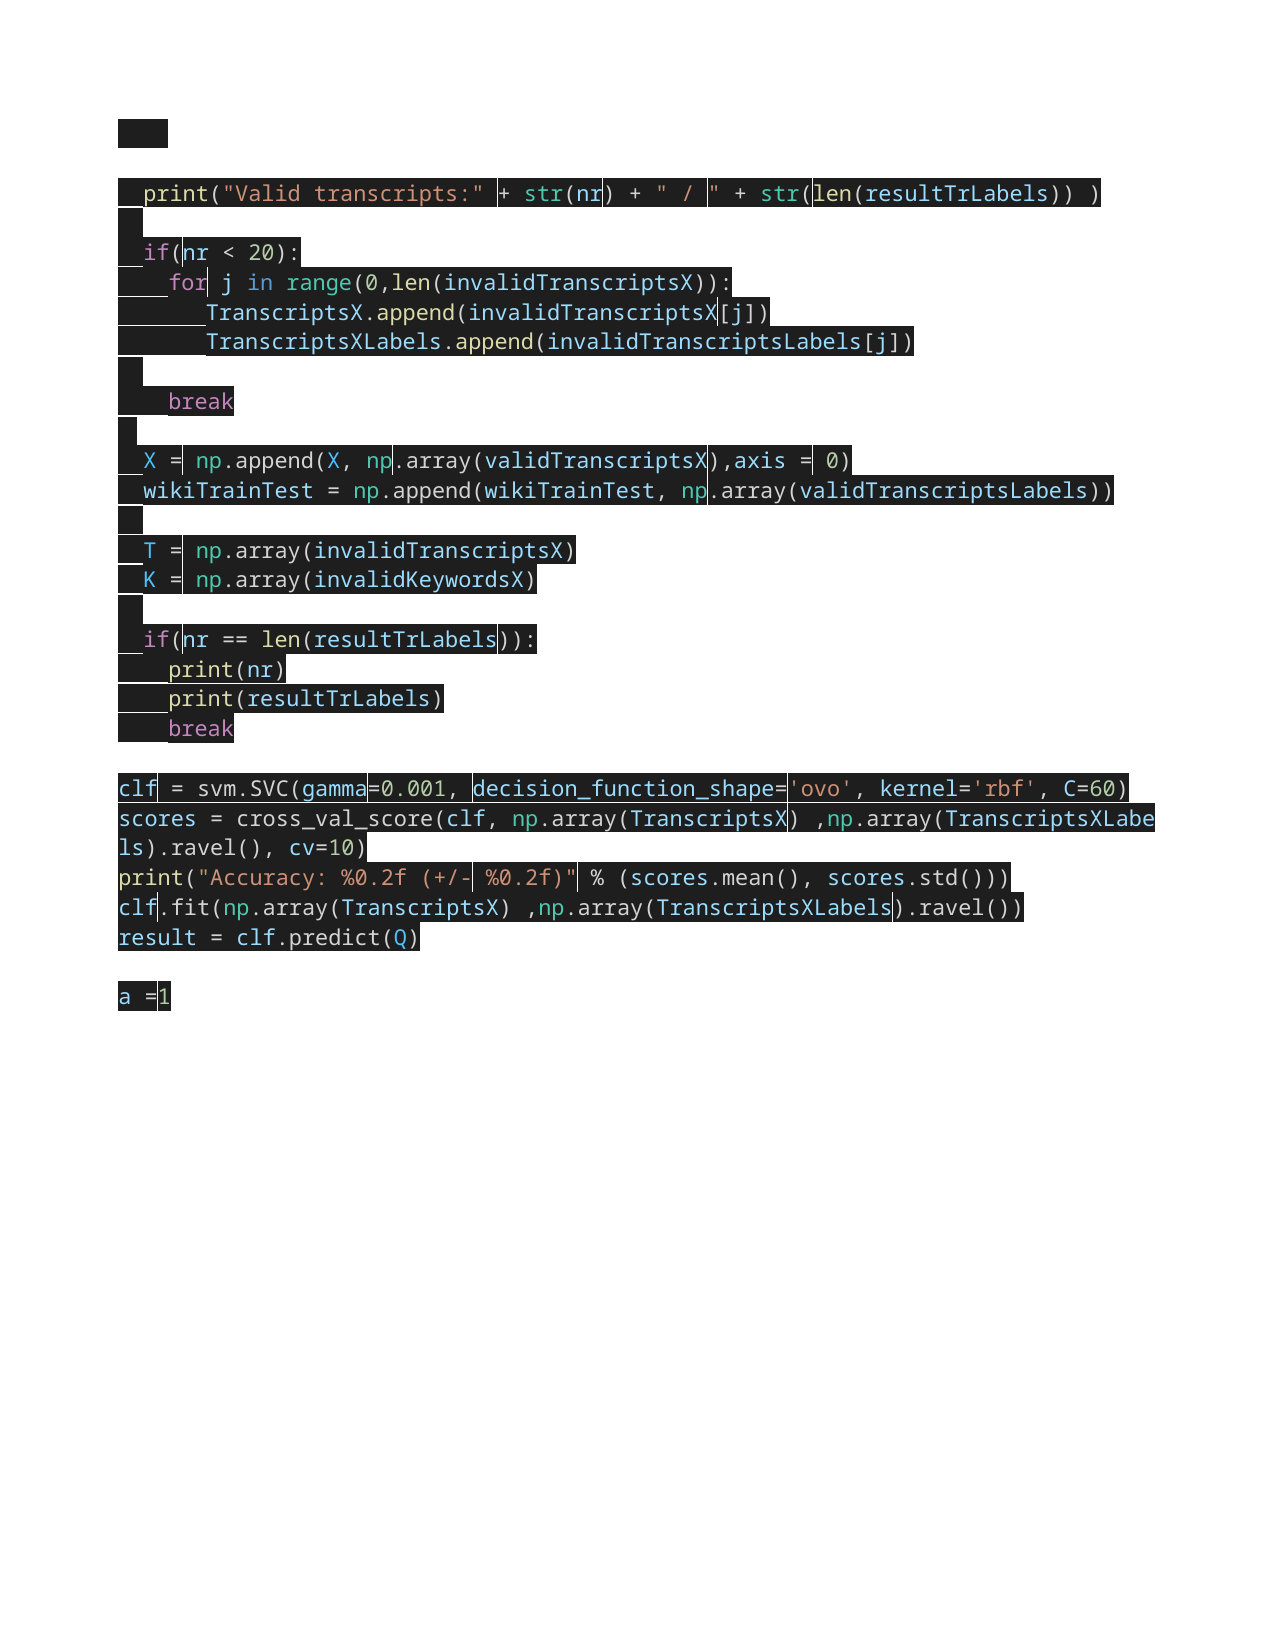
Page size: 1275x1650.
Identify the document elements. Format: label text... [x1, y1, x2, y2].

text if(nr == len(resultTrLabels)): [118, 624, 1157, 654]
text T = np.array(invalidTranscriptsX) [118, 534, 1157, 564]
text for j in range(0,len(invalidTranscriptsX)): [118, 267, 1157, 297]
text print("Valid transcripts:" + str(nr) + " / " + str(len(resultTrLabels)) ) [118, 177, 1157, 207]
text a =1 [118, 981, 1157, 1011]
text print("Accuracy: %0.2f (+/- %0.2f)" % (scores.mean(), scores.std())) [118, 862, 1157, 892]
text X = np.append(X, np.array(validTranscriptsX),axis = 0) [118, 445, 1157, 475]
text break [118, 386, 1157, 416]
text wikiTrainTest = np.append(wikiTrainTest, np.array(validTranscriptsLabels)) [118, 475, 1157, 505]
text if(nr < 20): [118, 237, 1157, 267]
text print(resultTrLabels) [118, 683, 1157, 713]
text result = clf.predict(Q) [118, 922, 1157, 951]
text clf = svm.SVC(gamma=0.001, decision_function_shape='ovo', kernel='rbf', C=60) [118, 773, 1157, 802]
text clf.fit(np.array(TranscriptsX) ,np.array(TranscriptsXLabels).ravel()) [118, 892, 1157, 922]
text scores = cross_val_score(clf, np.array(TranscriptsX) ,np.array(TranscriptsXLabels).ravel(), cv=10) [118, 802, 1157, 862]
text print(nr) [118, 654, 1157, 683]
text K = np.array(invalidKeywordsX) [118, 564, 1157, 594]
text TranscriptsXLabels.append(invalidTranscriptsLabels[j]) [118, 326, 1157, 356]
text break [118, 713, 1157, 743]
text TranscriptsX.append(invalidTranscriptsX[j]) [118, 297, 1157, 326]
